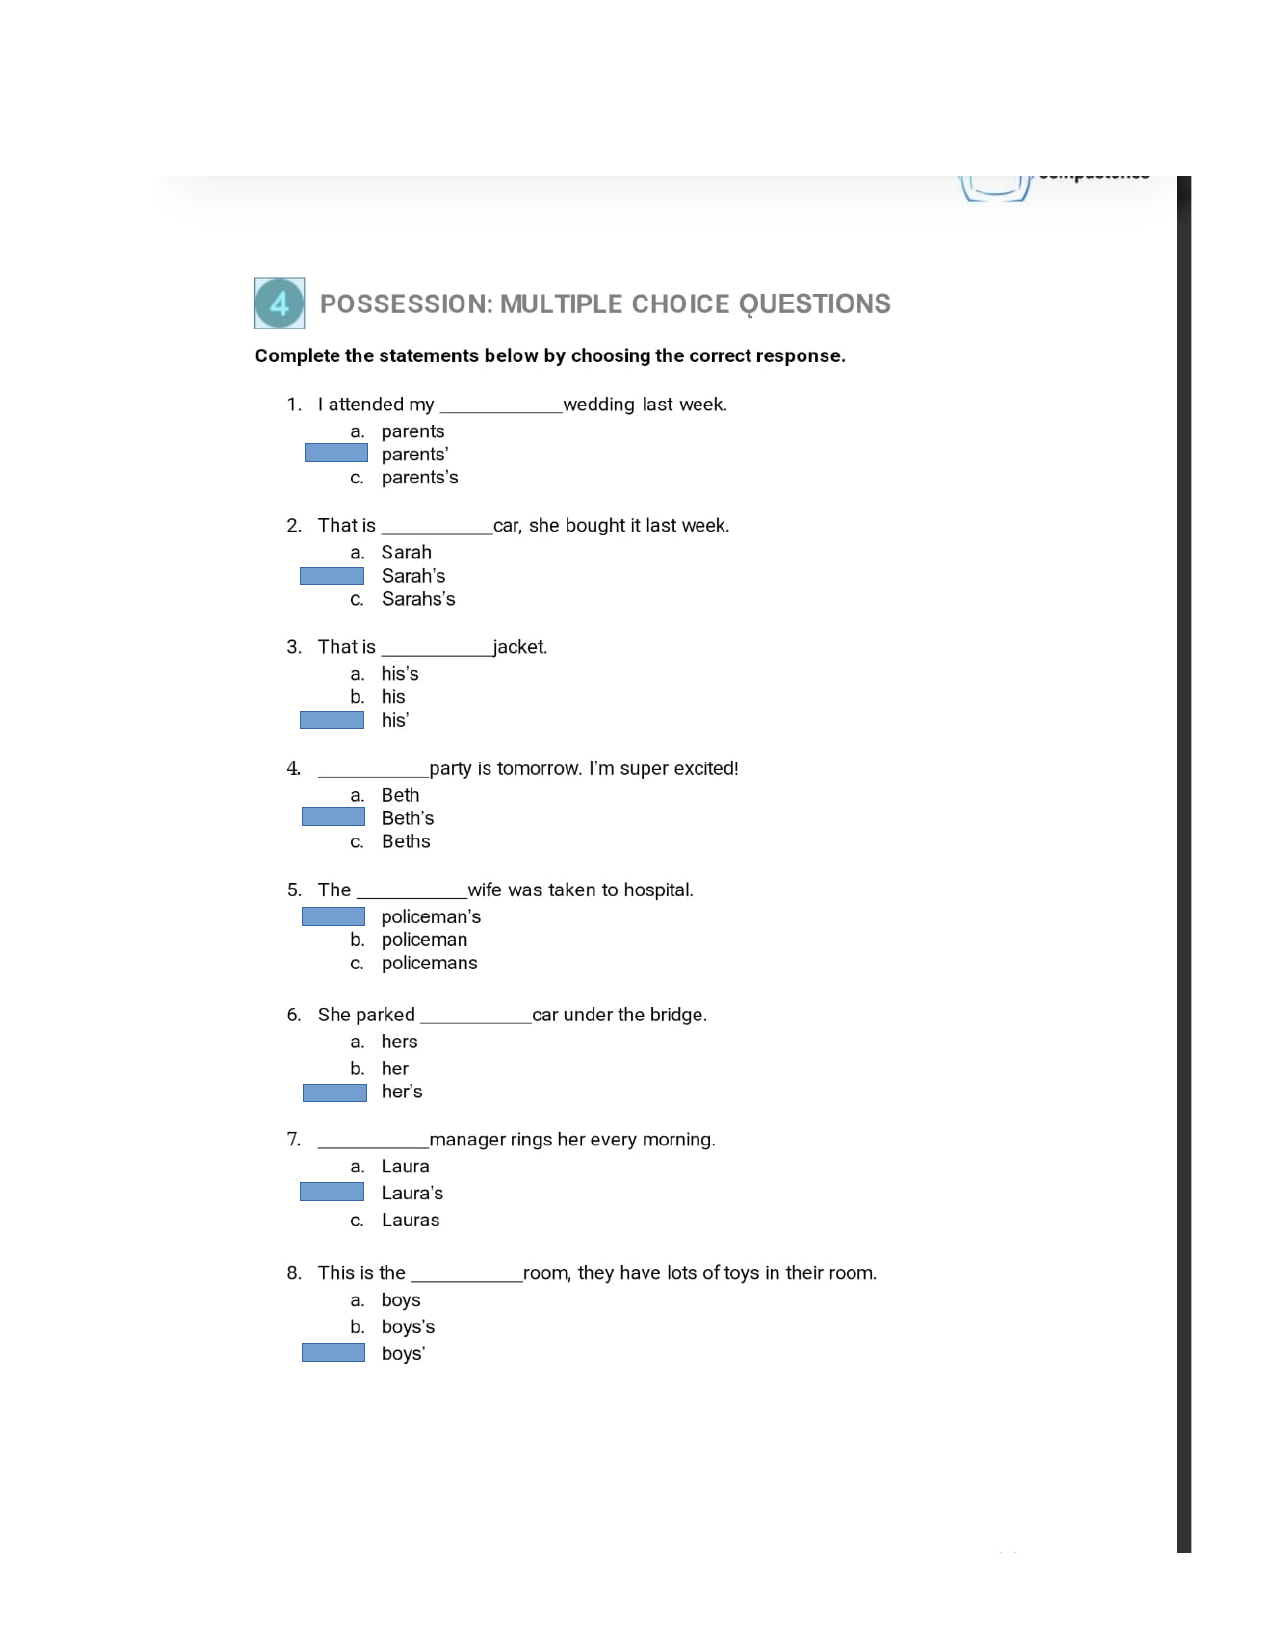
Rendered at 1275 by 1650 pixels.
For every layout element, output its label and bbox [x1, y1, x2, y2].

picture [152, 176, 1192, 1553]
